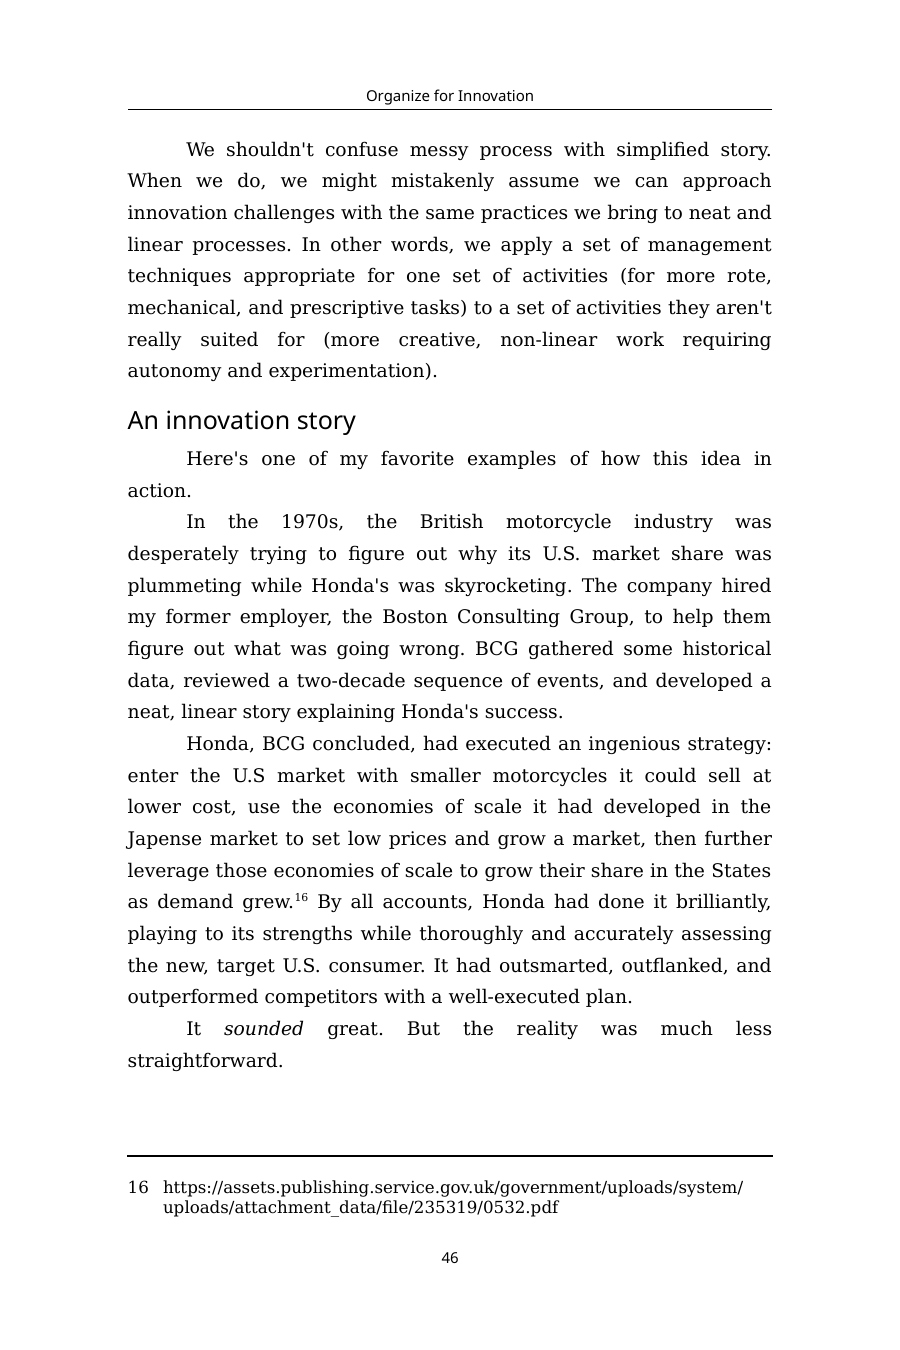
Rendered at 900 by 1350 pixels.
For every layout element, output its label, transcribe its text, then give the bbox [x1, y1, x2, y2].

text https://assets.publishing.service.gov.uk/government/uploads/system/uploads/attachment_data/file/235319/0532.pdf [127, 1178, 772, 1217]
text Honda, BCG concluded, had executed an ingenious strategy: enter the U.S market with smaller motorcycles it could sell at lower cost, use the economies of scale it had developed in the Japense market to set low prices and grow a market, then further leverage those economies of scale to grow their share in the States as demand grew. By all accounts, Honda had done it brilliantly, playing to its strengths while thoroughly and accurately assessing the new, target U.S. consumer. It had outsmarted, outflanked, and outperformed competitors with a well-executed plan. [127, 733, 772, 1008]
text In the 1970s, the British motorcycle industry was desperately trying to figure out why its U.S. market share was plummeting while Honda's was skyrocketing. The company hired my former employer, the Boston Consulting Group, to help them figure out what was going wrong. BCG gathered some historical data, reviewed a two-decade sequence of events, and developed a neat, linear story explaining Honda's success. [127, 511, 772, 723]
text Here's one of my favorite examples of how this idea in action. [127, 448, 772, 502]
subtitle An innovation story [127, 407, 772, 436]
text We shouldn't confuse messy process with simplified story. When we do, we might mistakenly assume we can approach innovation challenges with the same practices we bring to neat and linear processes. In other words, we apply a set of management techniques appropriate for one set of activities (for more rote, mechanical, and prescriptive tasks) to a set of activities they aren't really suited for (more creative, non-linear work requiring autonomy and experimentation). [127, 139, 772, 382]
text It sounded great. But the reality was much less straightforward. [127, 1018, 772, 1072]
